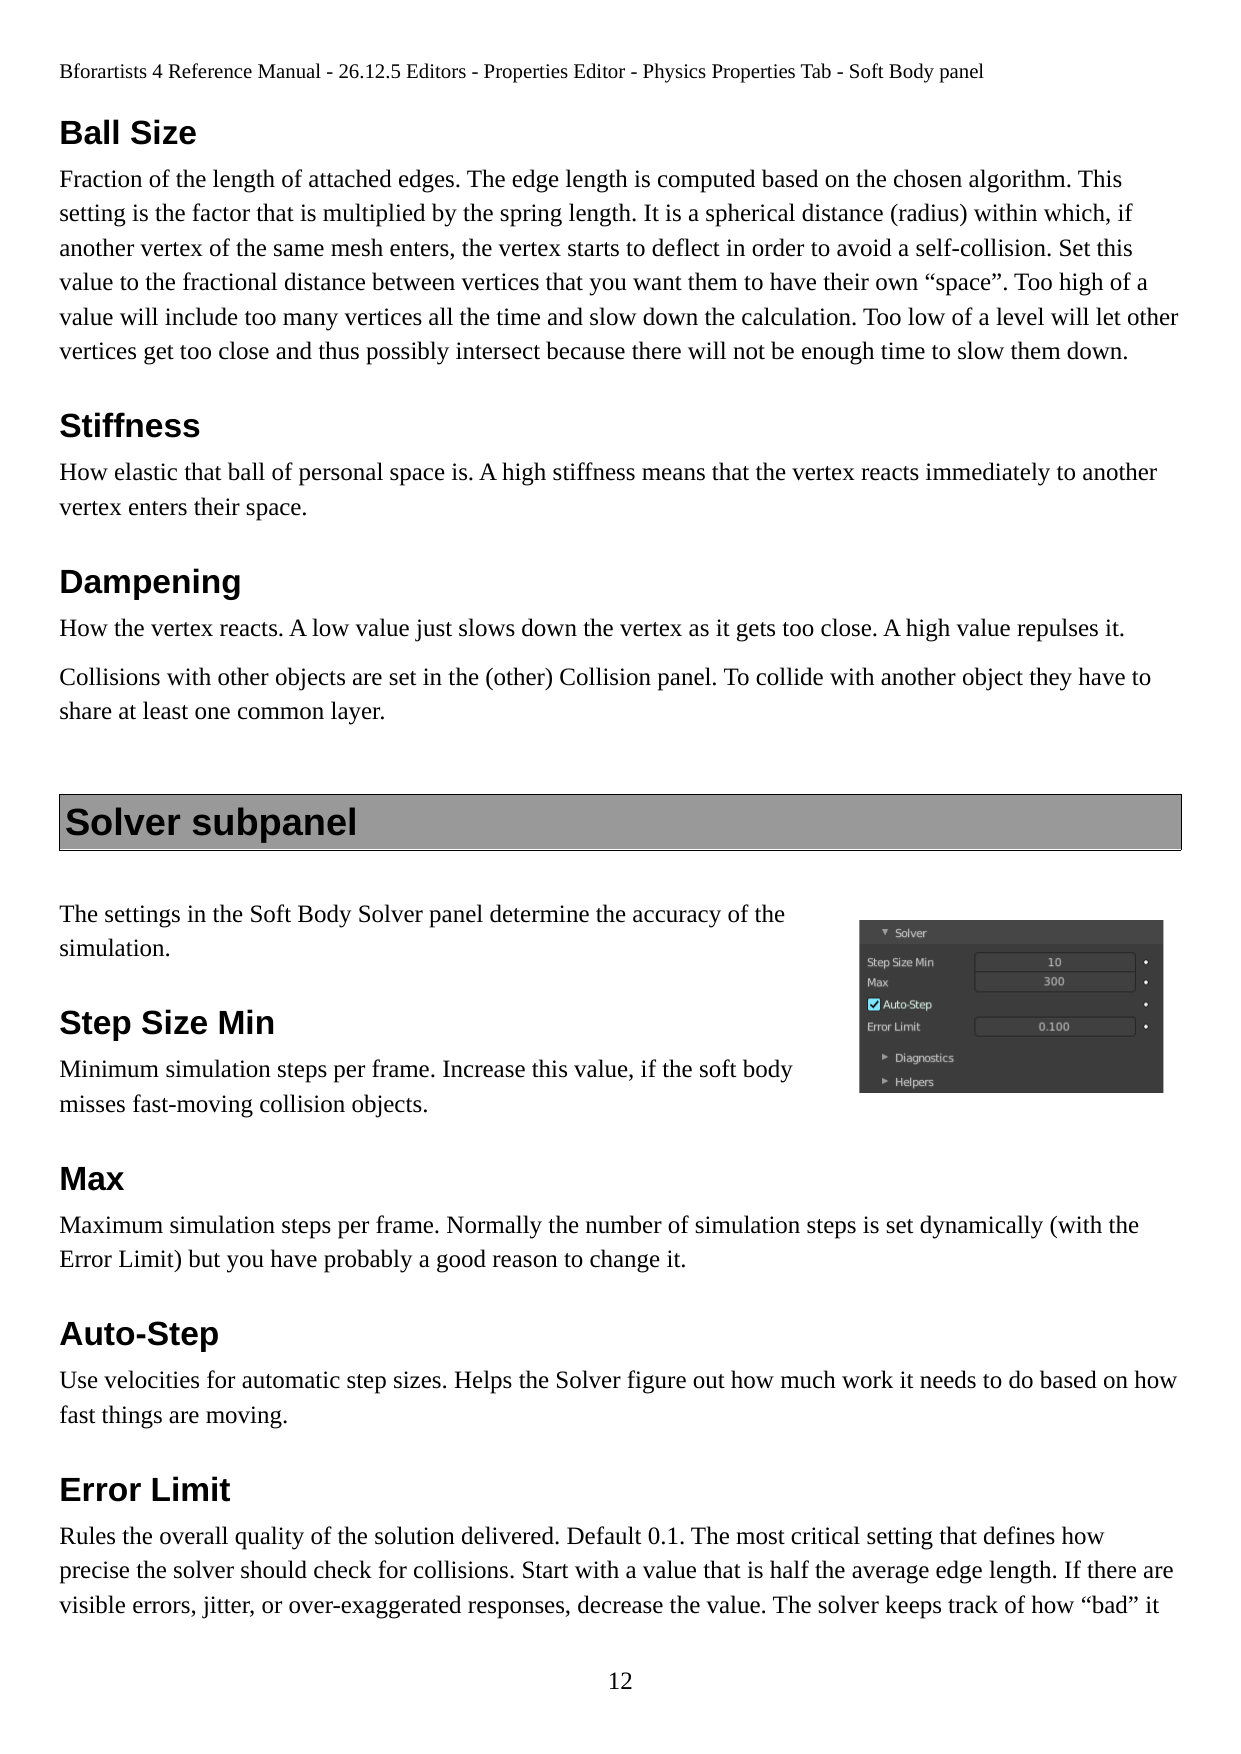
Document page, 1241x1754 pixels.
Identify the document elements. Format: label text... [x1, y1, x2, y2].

text Collisions with other objects are set in the (other) Collision panel. To collide with another object they have to share at least one common layer. [59, 662, 1181, 725]
text The settings in the Soft Body Solver panel determine the accuracy of the simulation. [59, 899, 1181, 962]
text How elastic that ball of personal space is. A high stiffness means that the vertex reacts immediately to another vertex enters their space. [59, 457, 1181, 520]
text Rules the overall quality of the solution delivered. Default 0.1. The most critical setting that defines how precise the solver should check for collisions. Start with a value that is half the average edge length. If there are visible errors, jitter, or over-exaggerated responses, decrease the value. The solver keeps track of how “bad” it [59, 1521, 1181, 1618]
subtitle Error Limit [59, 1470, 1181, 1508]
text Maximum simulation steps per frame. Normally the number of simulation steps is set dynamically (with the Error Limit) but you have probably a good reason to change it. [59, 1210, 1181, 1273]
text Minimum simulation steps per frame. Increase this value, if the soft body misses fast-moving collision objects. [59, 1054, 1181, 1117]
subtitle [1164, 1003, 1181, 1042]
table_header Solver subpanel [60, 795, 1181, 849]
subtitle Step Size Min [59, 1003, 859, 1042]
text How the vertex reacts. A low value just slows down the vertex as it gets too close. A high value repulses it. [59, 613, 1181, 641]
picture [859, 920, 1164, 1093]
subtitle Ball Size [59, 113, 1181, 151]
text Use velocities for automatic step sizes. Helps the Solver figure out how much work it needs to do based on how fast things are moving. [59, 1365, 1181, 1428]
subtitle Stiffness [59, 406, 1181, 445]
subtitle Auto-Step [59, 1314, 1181, 1353]
text Fraction of the length of attached edges. The edge length is computed based on the chosen algorithm. This setting is the factor that is multiplied by the spring length. It is a spherical distance (radius) within which, if another vertex of the same mesh enters, the vertex starts to deflect in order to avoid a self-collision. Set this value to the fractional distance between vertices that you want them to have their own “space”. Too high of a value will include too many vertices all the time and slow down the calculation. Too low of a level will let other vertices get too close and thus possibly intersect because there will not be enough time to slow them down. [59, 164, 1181, 365]
subtitle Dampening [59, 562, 1181, 600]
subtitle Max [59, 1159, 1181, 1197]
